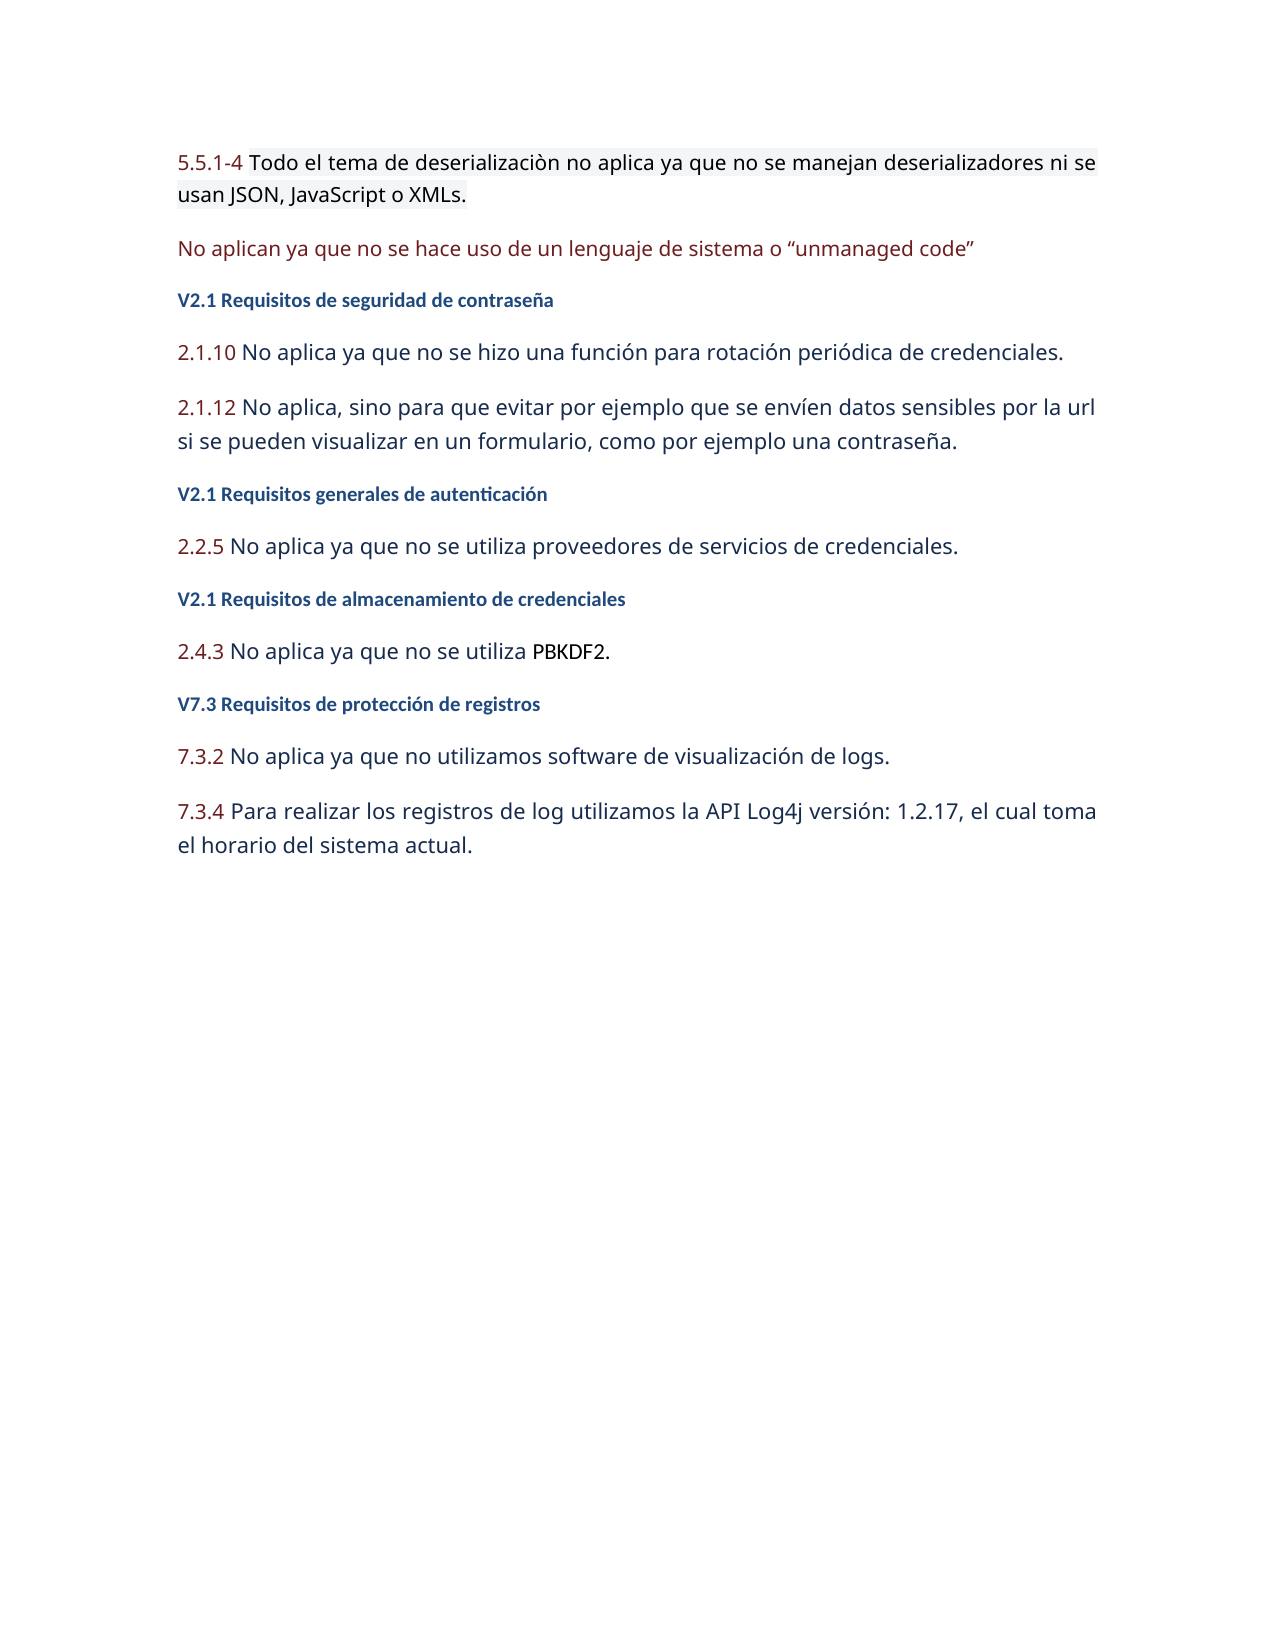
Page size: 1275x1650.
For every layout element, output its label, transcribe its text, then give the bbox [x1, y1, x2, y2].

text V2.1 Requisitos de seguridad de contraseña [177, 287, 1098, 312]
text V7.3 Requisitos de protección de registros [177, 691, 1098, 717]
text 2.2.5 No aplica ya que no se utiliza proveedores de servicios de credenciales. [177, 531, 1098, 561]
text 7.3.2 No aplica ya que no utilizamos software de visualización de logs. [177, 741, 1098, 771]
text V2.1 Requisitos de almacenamiento de credenciales [177, 586, 1098, 612]
text V2.1 Requisitos generales de autenticación [177, 481, 1098, 507]
text 2.4.3 No aplica ya que no se utiliza PBKDF2. [177, 636, 1098, 666]
text 2.1.12 No aplica, sino para que evitar por ejemplo que se envíen datos sensibles por la url si se pueden visualizar en un formulario, como por ejemplo una contraseña. [177, 392, 1098, 456]
text 2.1.10 No aplica ya que no se hizo una función para rotación periódica de credenciales. [177, 337, 1098, 367]
text No aplican ya que no se hace uso de un lenguaje de sistema o “unmanaged code” [177, 234, 1098, 262]
text 7.3.4 Para realizar los registros de log utilizamos la API Log4j versión: 1.2.17, el cual toma el horario del sistema actual. [177, 796, 1098, 860]
text 5.5.1-4 Todo el tema de deserializaciòn no aplica ya que no se manejan deserializadores ni se usan JSON, JavaScript o XMLs. [177, 148, 1098, 209]
